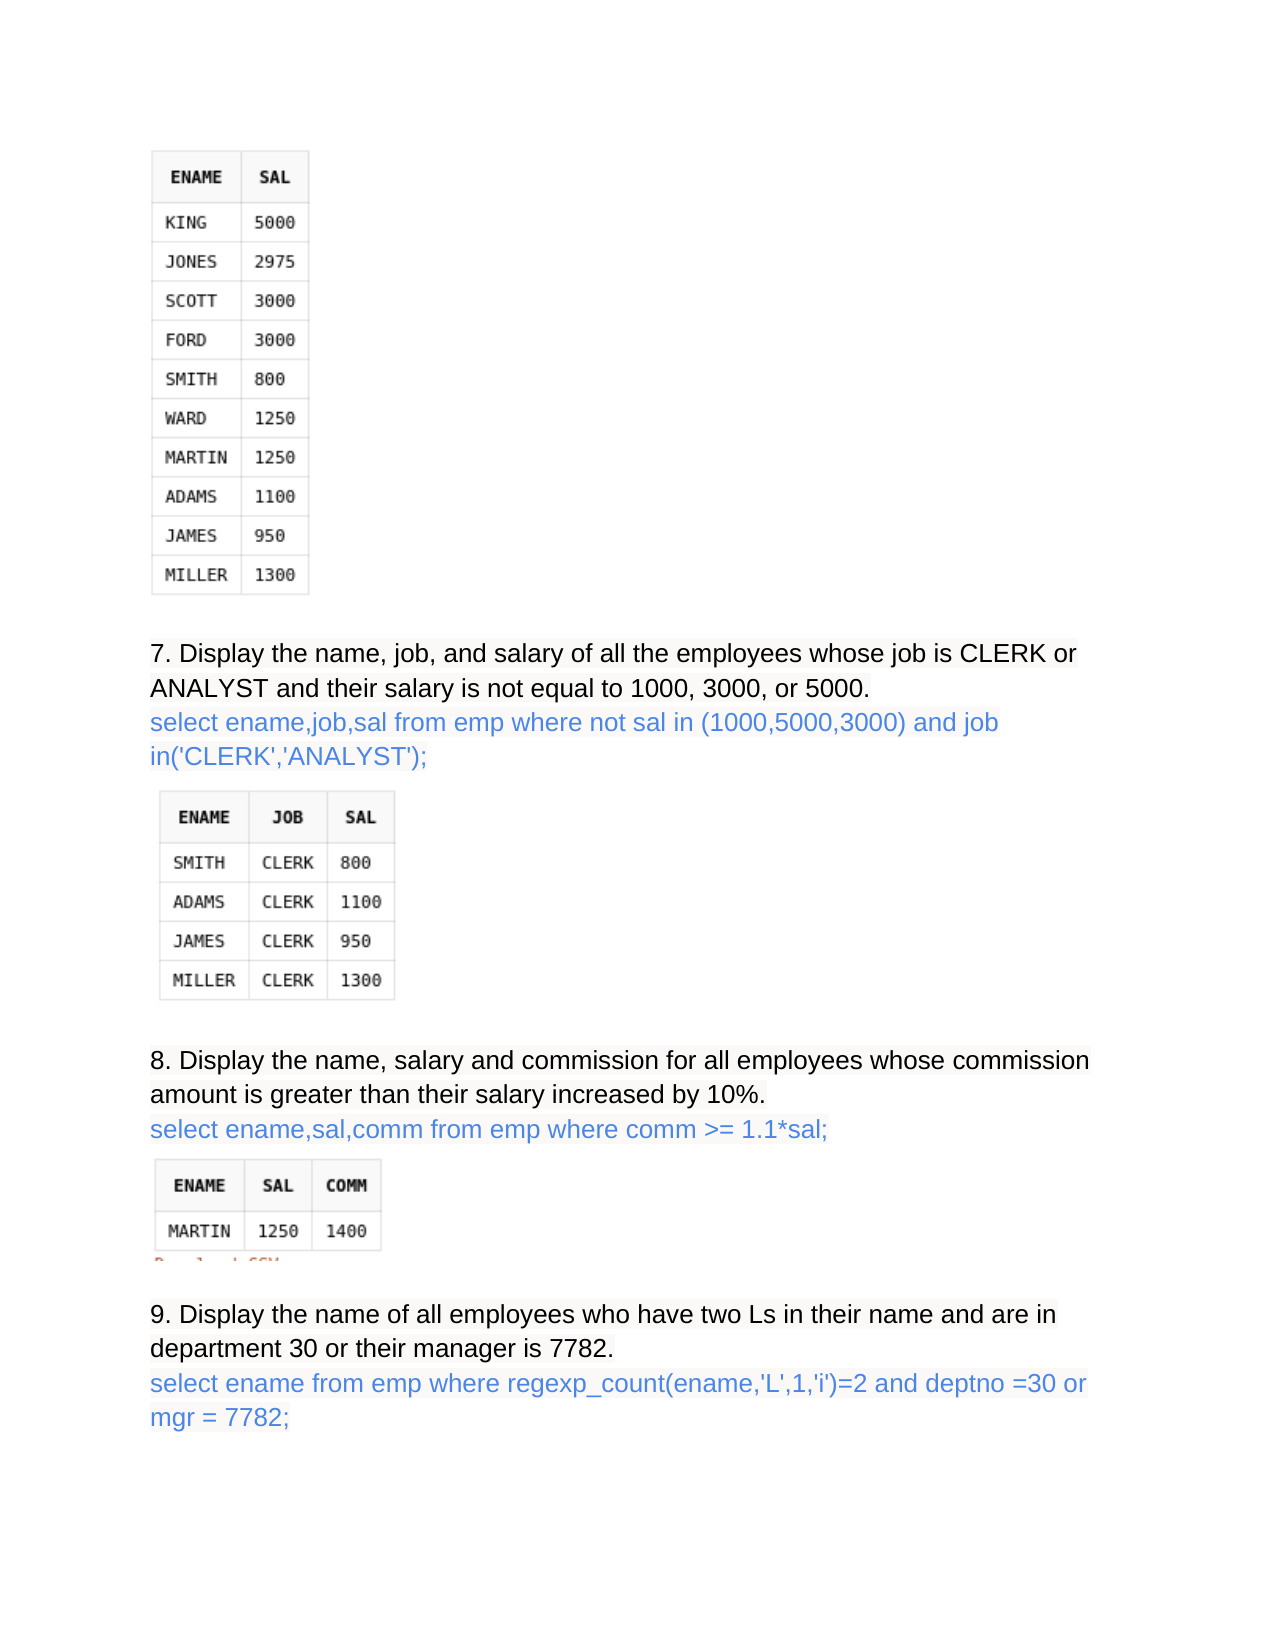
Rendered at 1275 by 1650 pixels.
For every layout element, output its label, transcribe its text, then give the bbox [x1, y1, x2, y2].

text department 30 or their manager is 7782. [150, 1333, 1125, 1363]
text select ename from emp where regexp_count(ename,'L',1,'i')=2 and deptno =30 or mgr = 7782; [150, 1368, 1125, 1432]
picture [150, 150, 316, 600]
picture [150, 775, 405, 1007]
text 8. Display the name, salary and commission for all employees whose commission [150, 1045, 1125, 1075]
text select ename,sal,comm from emp where comm >= 1.1*sal; [150, 1114, 1125, 1144]
picture [150, 1148, 393, 1261]
text 7. Display the name, job, and salary of all the employees whose job is CLERK or ANALYST and their salary is not equal to 1000, 3000, or 5000. [150, 638, 1125, 702]
text amount is greater than their salary increased by 10%. [150, 1079, 1125, 1109]
text 9. Display the name of all employees who have two Ls in their name and are in [150, 1299, 1125, 1329]
text select ename,job,sal from emp where not sal in (1000,5000,3000) and job in('CLERK','ANALYST'); [150, 707, 1125, 771]
